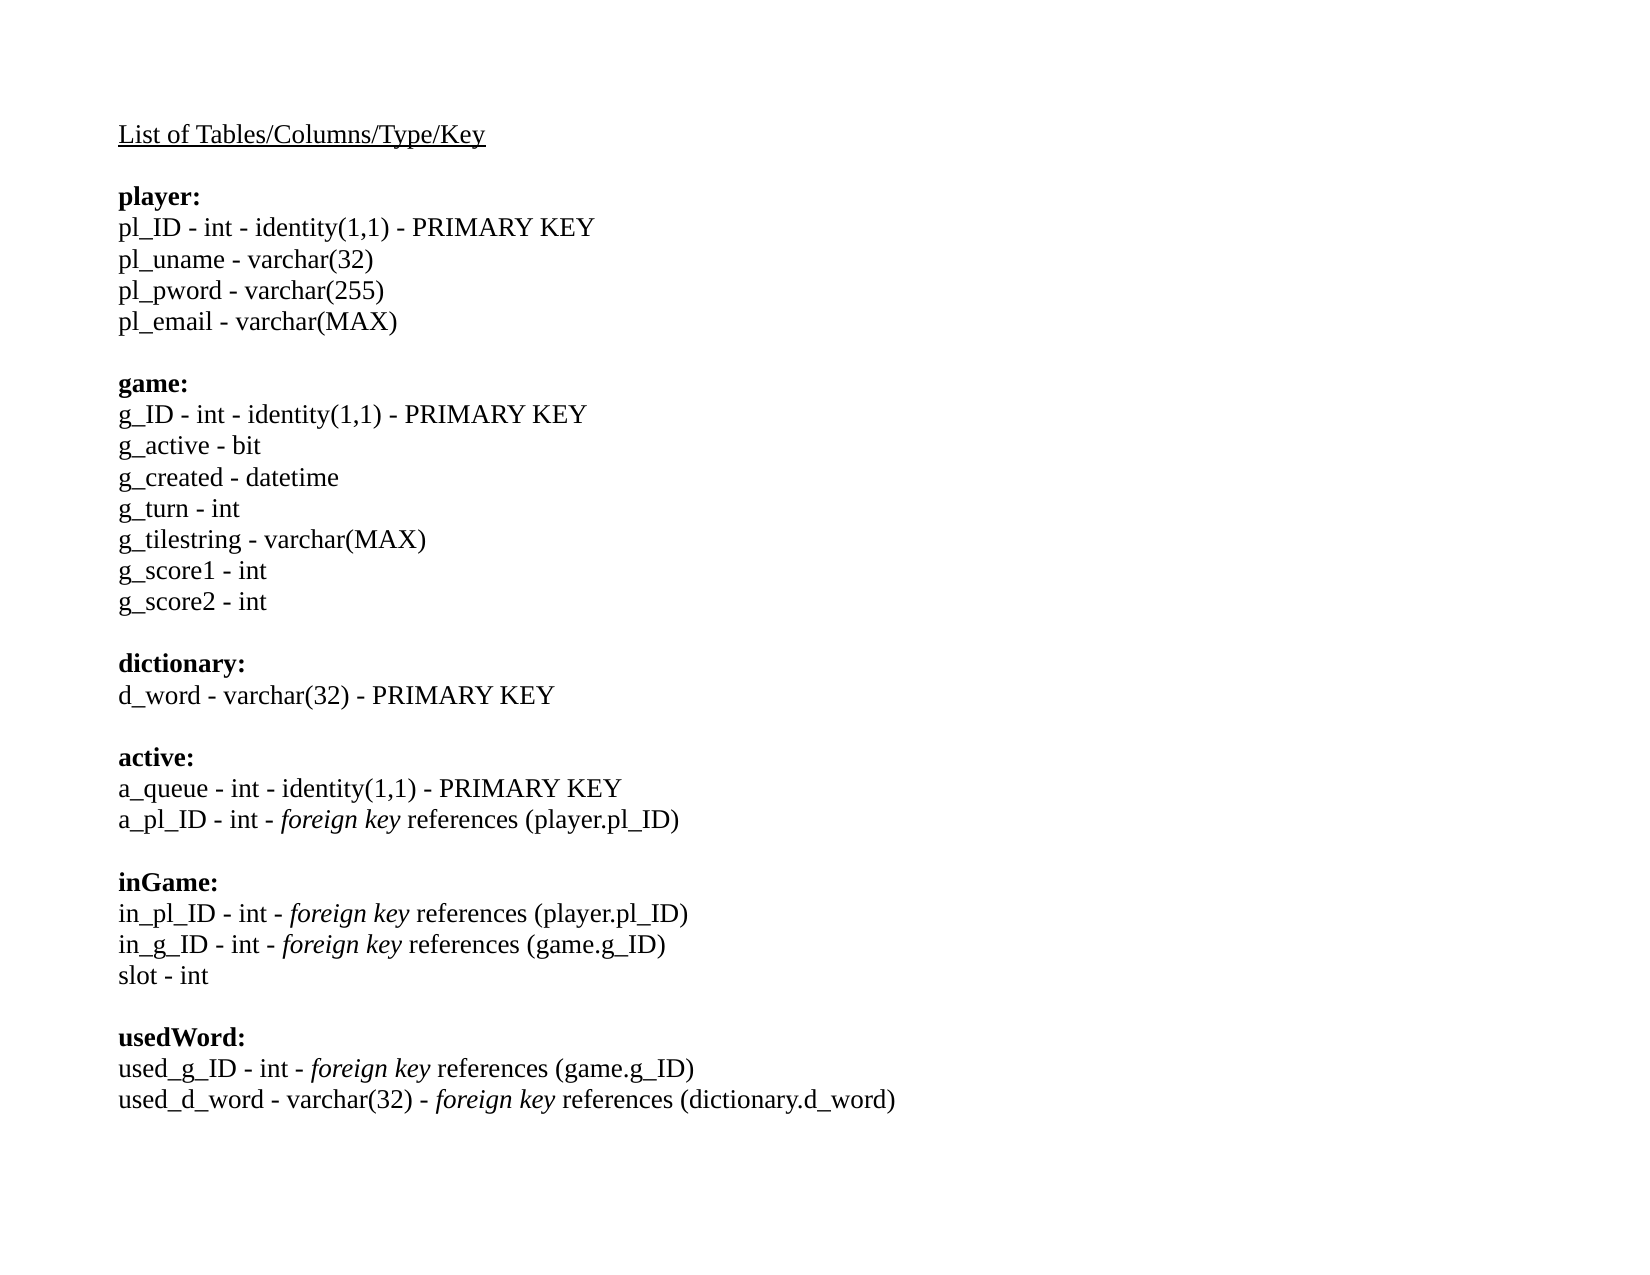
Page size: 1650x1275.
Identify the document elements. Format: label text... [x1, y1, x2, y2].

text g_score1 - int [118, 554, 1532, 585]
text g_active - bit [118, 429, 1532, 461]
text dictionary: [118, 648, 1532, 679]
text usedWord: [118, 1021, 1532, 1052]
text used_d_word - varchar(32) - foreign key references (dictionary.d_word) [118, 1084, 1532, 1115]
text a_pl_ID - int - foreign key references (player.pl_ID) [118, 803, 1532, 834]
text pl_pword - varchar(255) [118, 274, 1532, 305]
text g_turn - int [118, 492, 1532, 523]
text game: [118, 367, 1532, 398]
text pl_email - varchar(MAX) [118, 305, 1532, 336]
text pl_uname - varchar(32) [118, 243, 1532, 274]
text g_tilestring - varchar(MAX) [118, 523, 1532, 554]
text player: [118, 180, 1532, 212]
text used_g_ID - int - foreign key references (game.g_ID) [118, 1052, 1532, 1084]
text in_pl_ID - int - foreign key references (player.pl_ID) [118, 897, 1532, 928]
text pl_ID - int - identity(1,1) - PRIMARY KEY [118, 212, 1532, 243]
text in_g_ID - int - foreign key references (game.g_ID) [118, 928, 1532, 959]
text a_queue - int - identity(1,1) - PRIMARY KEY [118, 772, 1532, 803]
text g_created - datetime [118, 461, 1532, 492]
text active: [118, 741, 1532, 772]
text List of Tables/Columns/Type/Key [118, 118, 1532, 149]
text slot - int [118, 959, 1532, 990]
text inGame: [118, 866, 1532, 897]
text g_ID - int - identity(1,1) - PRIMARY KEY [118, 398, 1532, 429]
text g_score2 - int [118, 585, 1532, 616]
text d_word - varchar(32) - PRIMARY KEY [118, 679, 1532, 710]
